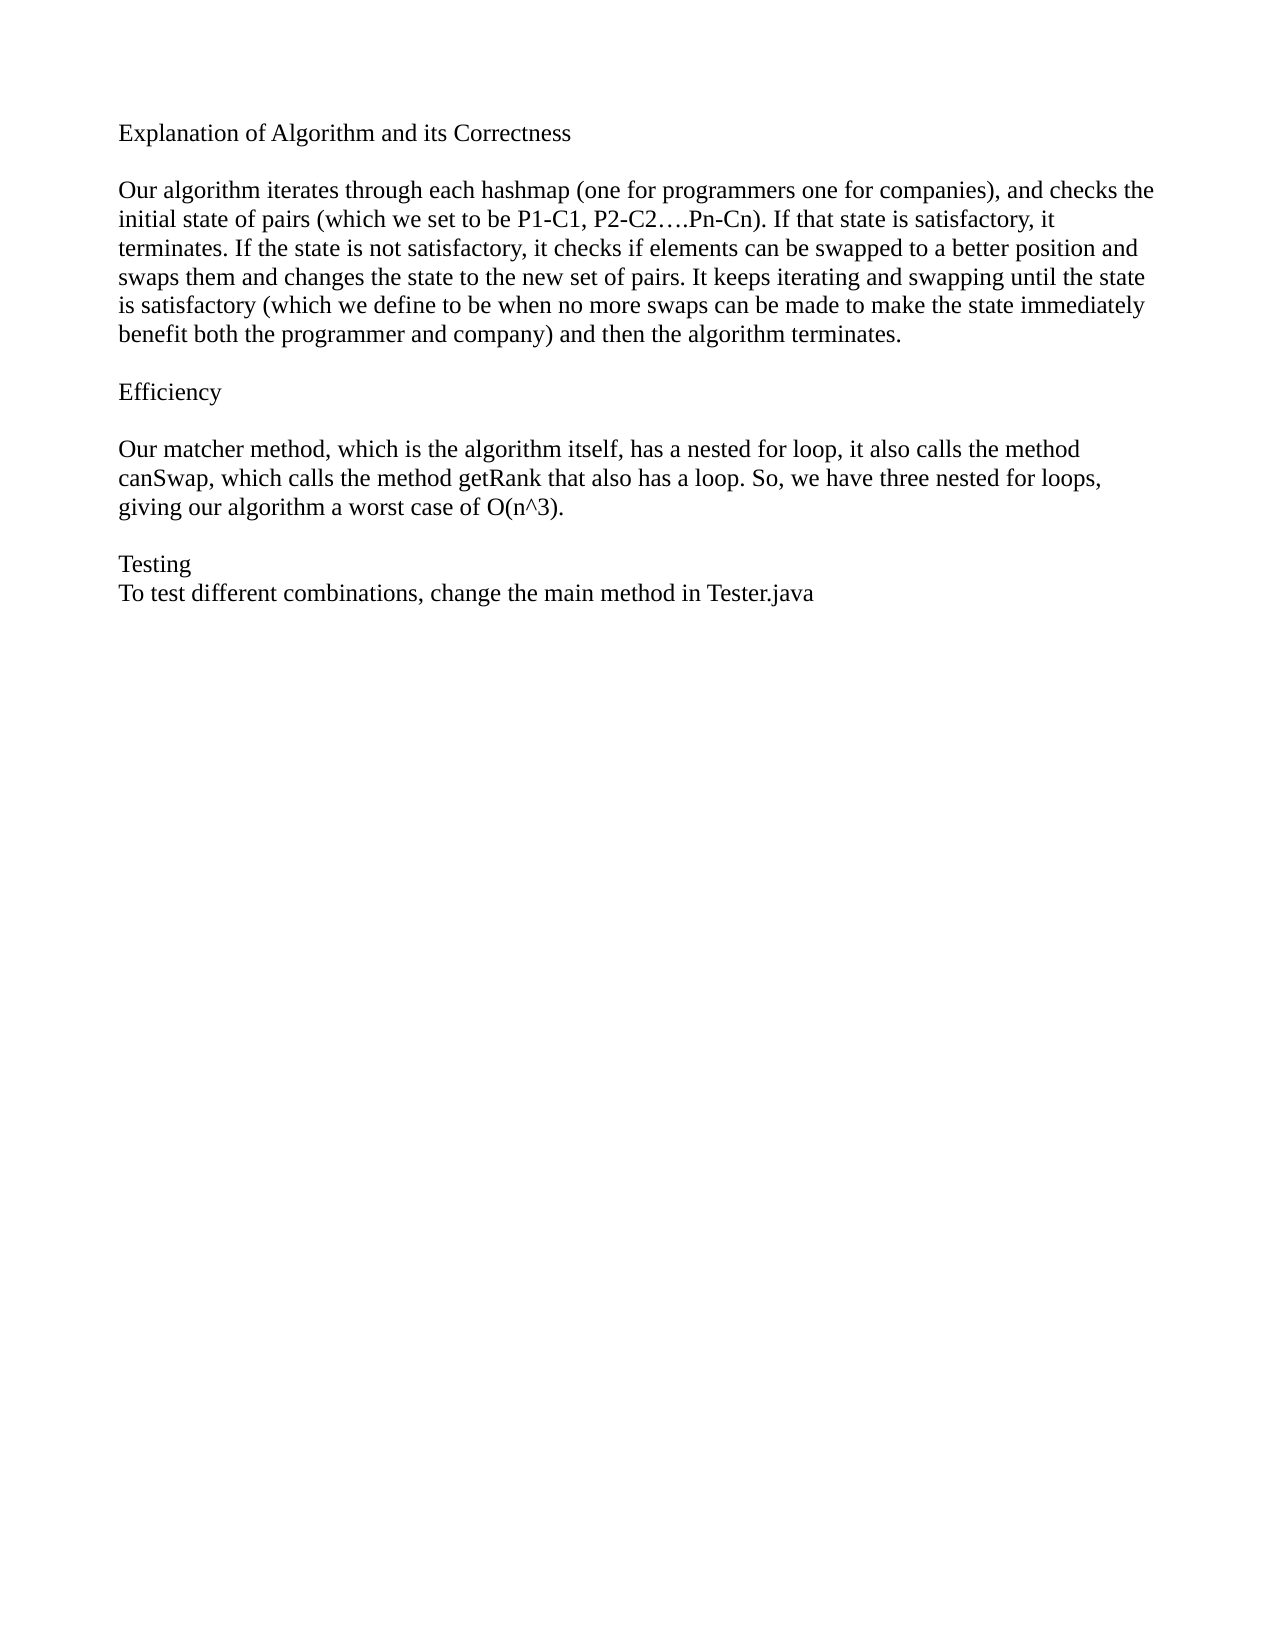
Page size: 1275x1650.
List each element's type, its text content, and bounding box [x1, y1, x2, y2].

text Efficiency [118, 377, 1157, 406]
text Explanation of Algorithm and its Correctness [118, 118, 1157, 147]
text Our matcher method, which is the algorithm itself, has a nested for loop, it also calls the method canSwap, which calls the method getRank that also has a loop. So, we have three nested for loops, giving our algorithm a worst case of O(n^3). [118, 434, 1157, 521]
text To test different combinations, change the main method in Tester.java [118, 578, 1157, 607]
text Our algorithm iterates through each hashmap (one for programmers one for companies), and checks the initial state of pairs (which we set to be P1-C1, P2-C2….Pn-Cn). If that state is satisfactory, it terminates. If the state is not satisfactory, it checks if elements can be swapped to a better position and swaps them and changes the state to the new set of pairs. It keeps iterating and swapping until the state is satisfactory (which we define to be when no more swaps can be made to make the state immediately benefit both the programmer and company) and then the algorithm terminates. [118, 176, 1157, 348]
text Testing [118, 549, 1157, 578]
